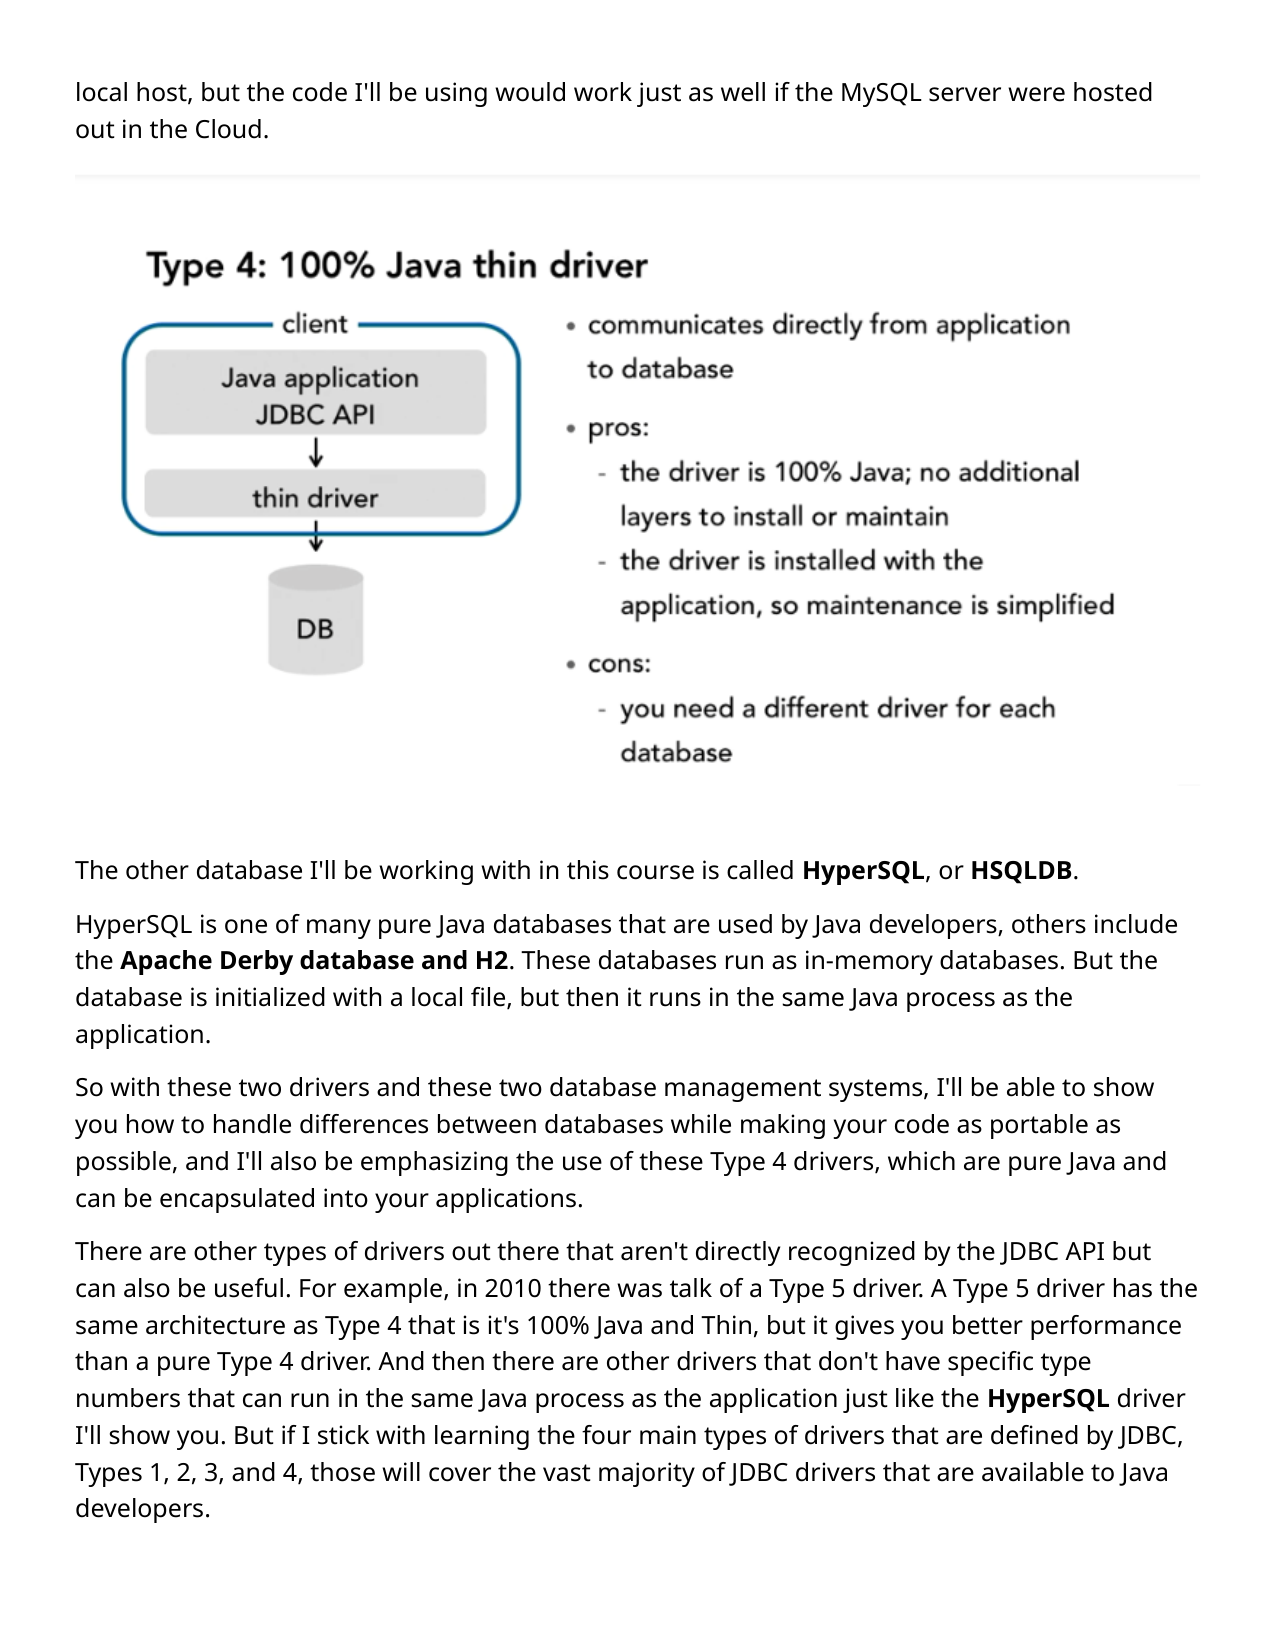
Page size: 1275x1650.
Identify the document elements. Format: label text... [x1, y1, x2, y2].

text The other database I'll be working with in this course is called HyperSQL, or HSQLDB. [75, 853, 1200, 887]
picture [75, 165, 1200, 786]
text local host, but the code I'll be using would work just as well if the MySQL server were hosted out in the Cloud. [75, 75, 1200, 146]
text HyperSQL is one of many pure Java databases that are used by Java developers, others include the Apache Derby database and H2. These databases run as in-memory databases. But the database is initialized with a local file, but then it runs in the same Java process as the application. [75, 906, 1200, 1051]
text So with these two drivers and these two database management systems, I'll be able to show you how to handle differences between databases while making your code as portable as possible, and I'll also be emphasizing the use of these Type 4 drivers, which are pure Java and can be encapsulated into your applications. [75, 1070, 1200, 1214]
text There are other types of drivers out there that aren't directly recognized by the JDBC API but can also be useful. For example, in 2010 there was talk of a Type 5 driver. A Type 5 driver has the same architecture as Type 4 that is it's 100% Java and Thin, but it gives you better performance than a pure Type 4 driver. And then there are other drivers that don't have specific type numbers that can run in the same Java process as the application just like the HyperSQL driver I'll show you. But if I stick with learning the four main types of drivers that are defined by JDBC, Types 1, 2, 3, and 4, those will cover the vast majority of JDBC drivers that are available to Java developers. [75, 1234, 1200, 1525]
